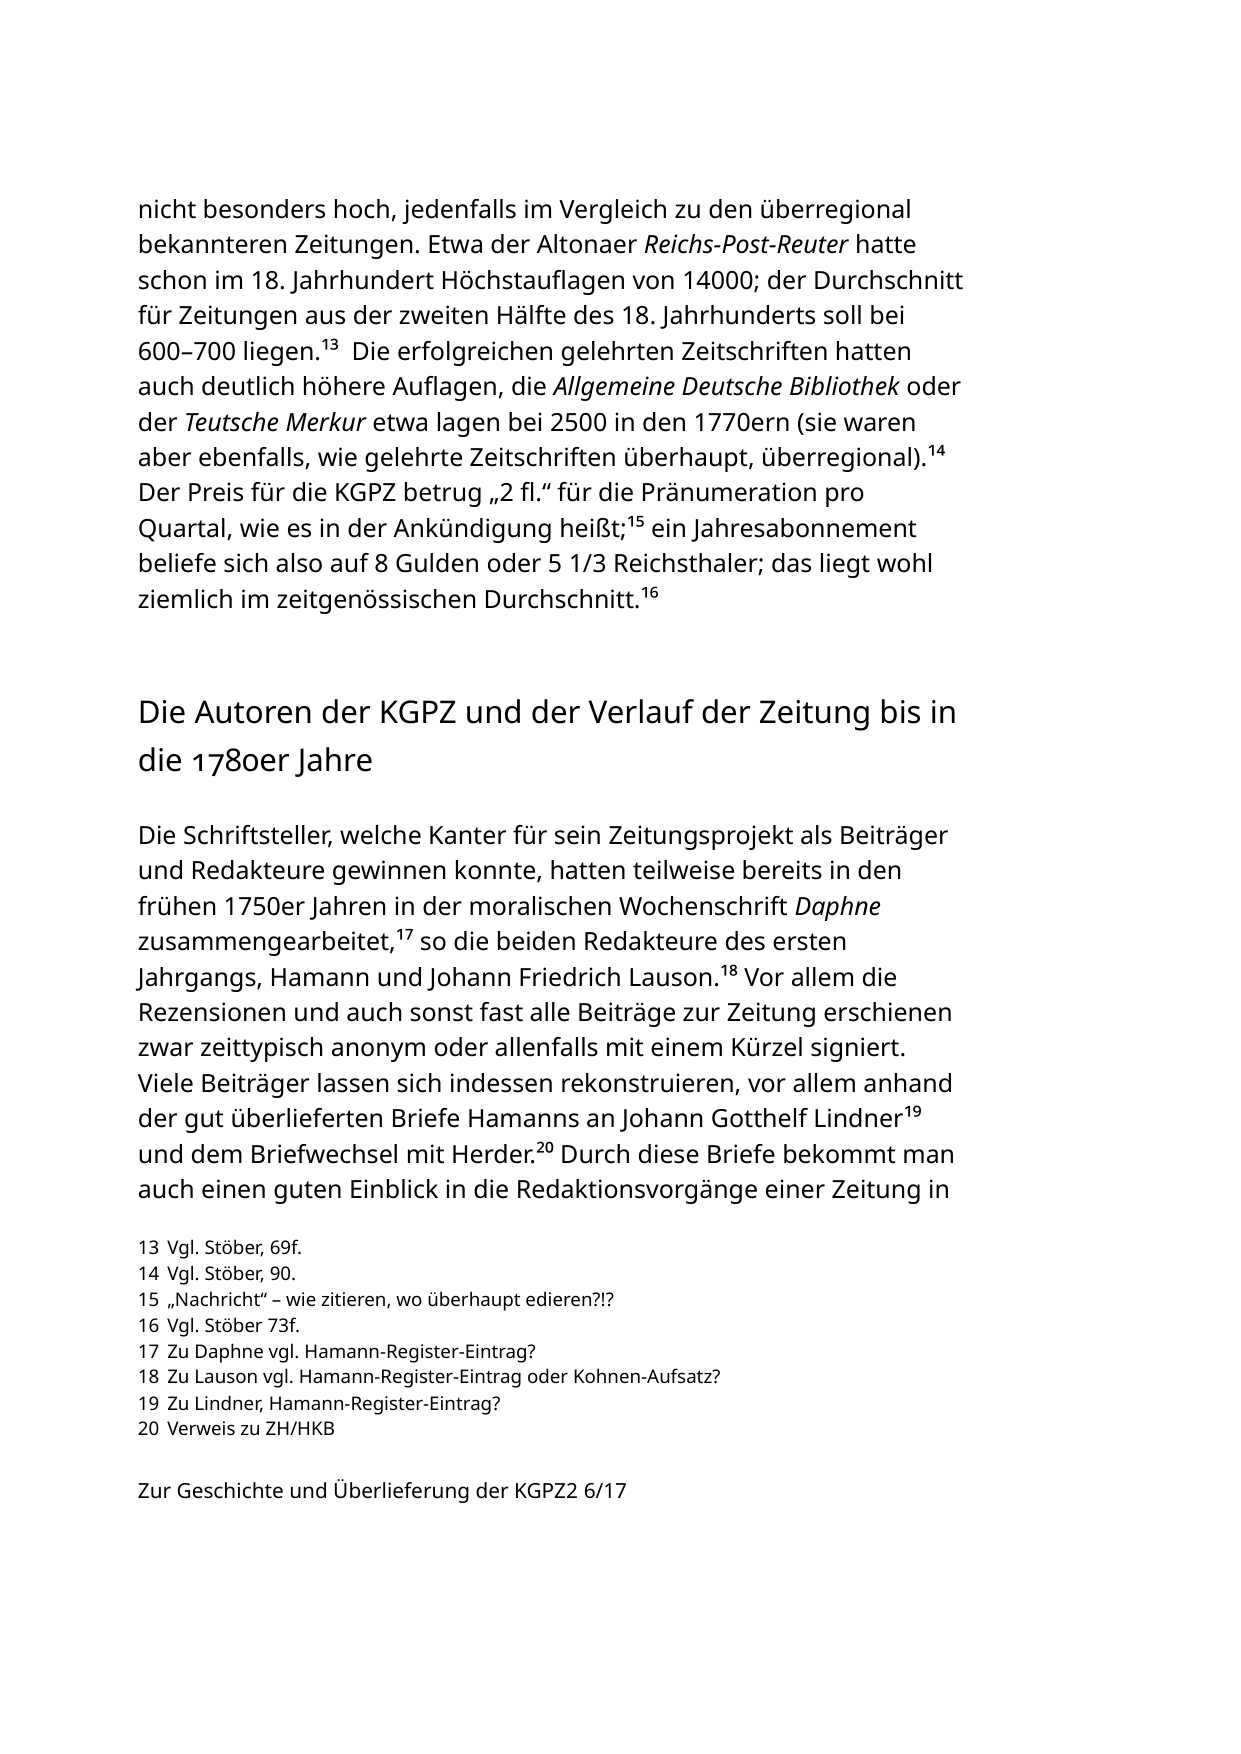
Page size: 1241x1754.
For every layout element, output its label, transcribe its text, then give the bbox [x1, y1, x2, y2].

text nicht besonders hoch, jedenfalls im Vergleich zu den überregional bekannteren Zeitungen. Etwa der Altonaer Reichs-Post-Reuter hatte schon im 18. Jahrhundert Höchstauflagen von 14000; der Durchschnitt für Zeitungen aus der zweiten Hälfte des 18. Jahrhunderts soll bei 600–700 liegen. Die erfolgreichen gelehrten Zeitschriften hatten auch deutlich höhere Auflagen, die Allgemeine Deutsche Bibliothek oder der Teutsche Merkur etwa lagen bei 2500 in den 1770ern (sie waren aber ebenfalls, wie gelehrte Zeitschriften überhaupt, überregional). Der Preis für die KGPZ betrug „2 fl.“ für die Pränumeration pro Quartal, wie es in der Ankündigung heißt; ein Jahresabonnement beliefe sich also auf 8 Gulden oder 5 1/3 Reichsthaler; das liegt wohl ziemlich im zeitgenössischen Durchschnitt. [138, 190, 964, 615]
text Zu Lindner, Hamann-Register-Eintrag? [138, 1389, 846, 1415]
text Vgl. Stöber, 69f. [138, 1233, 846, 1259]
text Zu Lauson vgl. Hamann-Register-Eintrag oder Kohnen-Aufsatz? [138, 1363, 846, 1389]
text Vgl. Stöber, 90. [138, 1259, 846, 1285]
text Die Schriftsteller, welche Kanter für sein Zeitungsprojekt als Beiträger und Redakteure gewinnen konnte, hatten teilweise bereits in den frühen 1750er Jahren in der moralischen Wochenschrift Daphne zusammengearbeitet, so die beiden Redakteure des ersten Jahrgangs, Hamann und Johann Friedrich Lauson. Vor allem die Rezensionen und auch sonst fast alle Beiträge zur Zeitung erschienen zwar zeittypisch anonym oder allenfalls mit einem Kürzel signiert. Viele Beiträger lassen sich indessen rekonstruieren, vor allem anhand der gut überlieferten Briefe Hamanns an Johann Gotthelf Lindner und dem Briefwechsel mit Herder. Durch diese Briefe bekommt man auch einen guten Einblick in die Redaktionsvorgänge einer Zeitung in [138, 816, 964, 1206]
text Vgl. Stöber 73f. [138, 1311, 846, 1337]
text Zu Daphne vgl. Hamann-Register-Eintrag? [138, 1337, 846, 1363]
text „Nachricht“ – wie zitieren, wo überhaupt edieren?!? [138, 1285, 846, 1311]
text Verweis zu ZH/HKB [138, 1415, 846, 1441]
subtitle Die Autoren der KGPZ und der Verlauf der Zeitung bis in die 1780er Jahre [138, 686, 964, 781]
